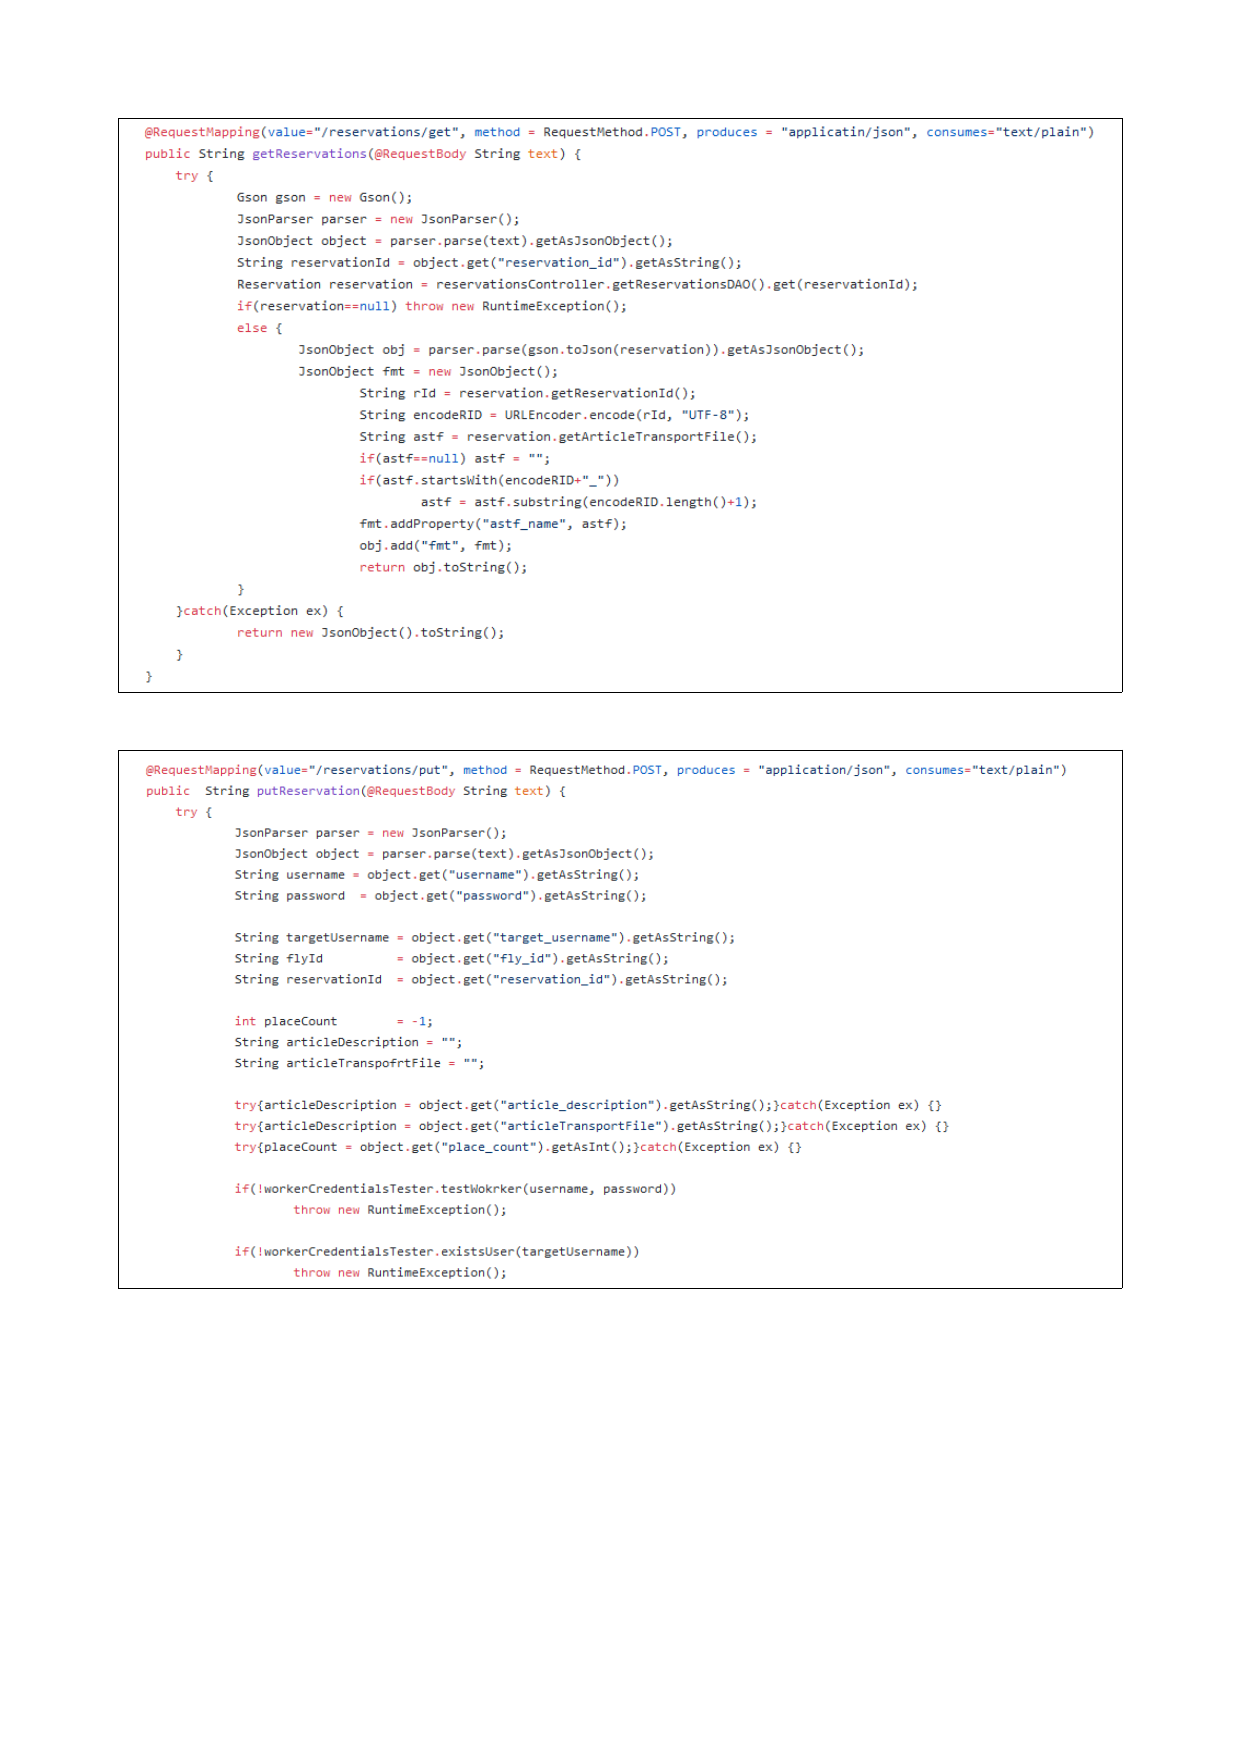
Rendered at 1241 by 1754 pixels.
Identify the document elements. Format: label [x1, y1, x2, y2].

picture [121, 121, 1119, 689]
picture [121, 752, 1119, 1285]
